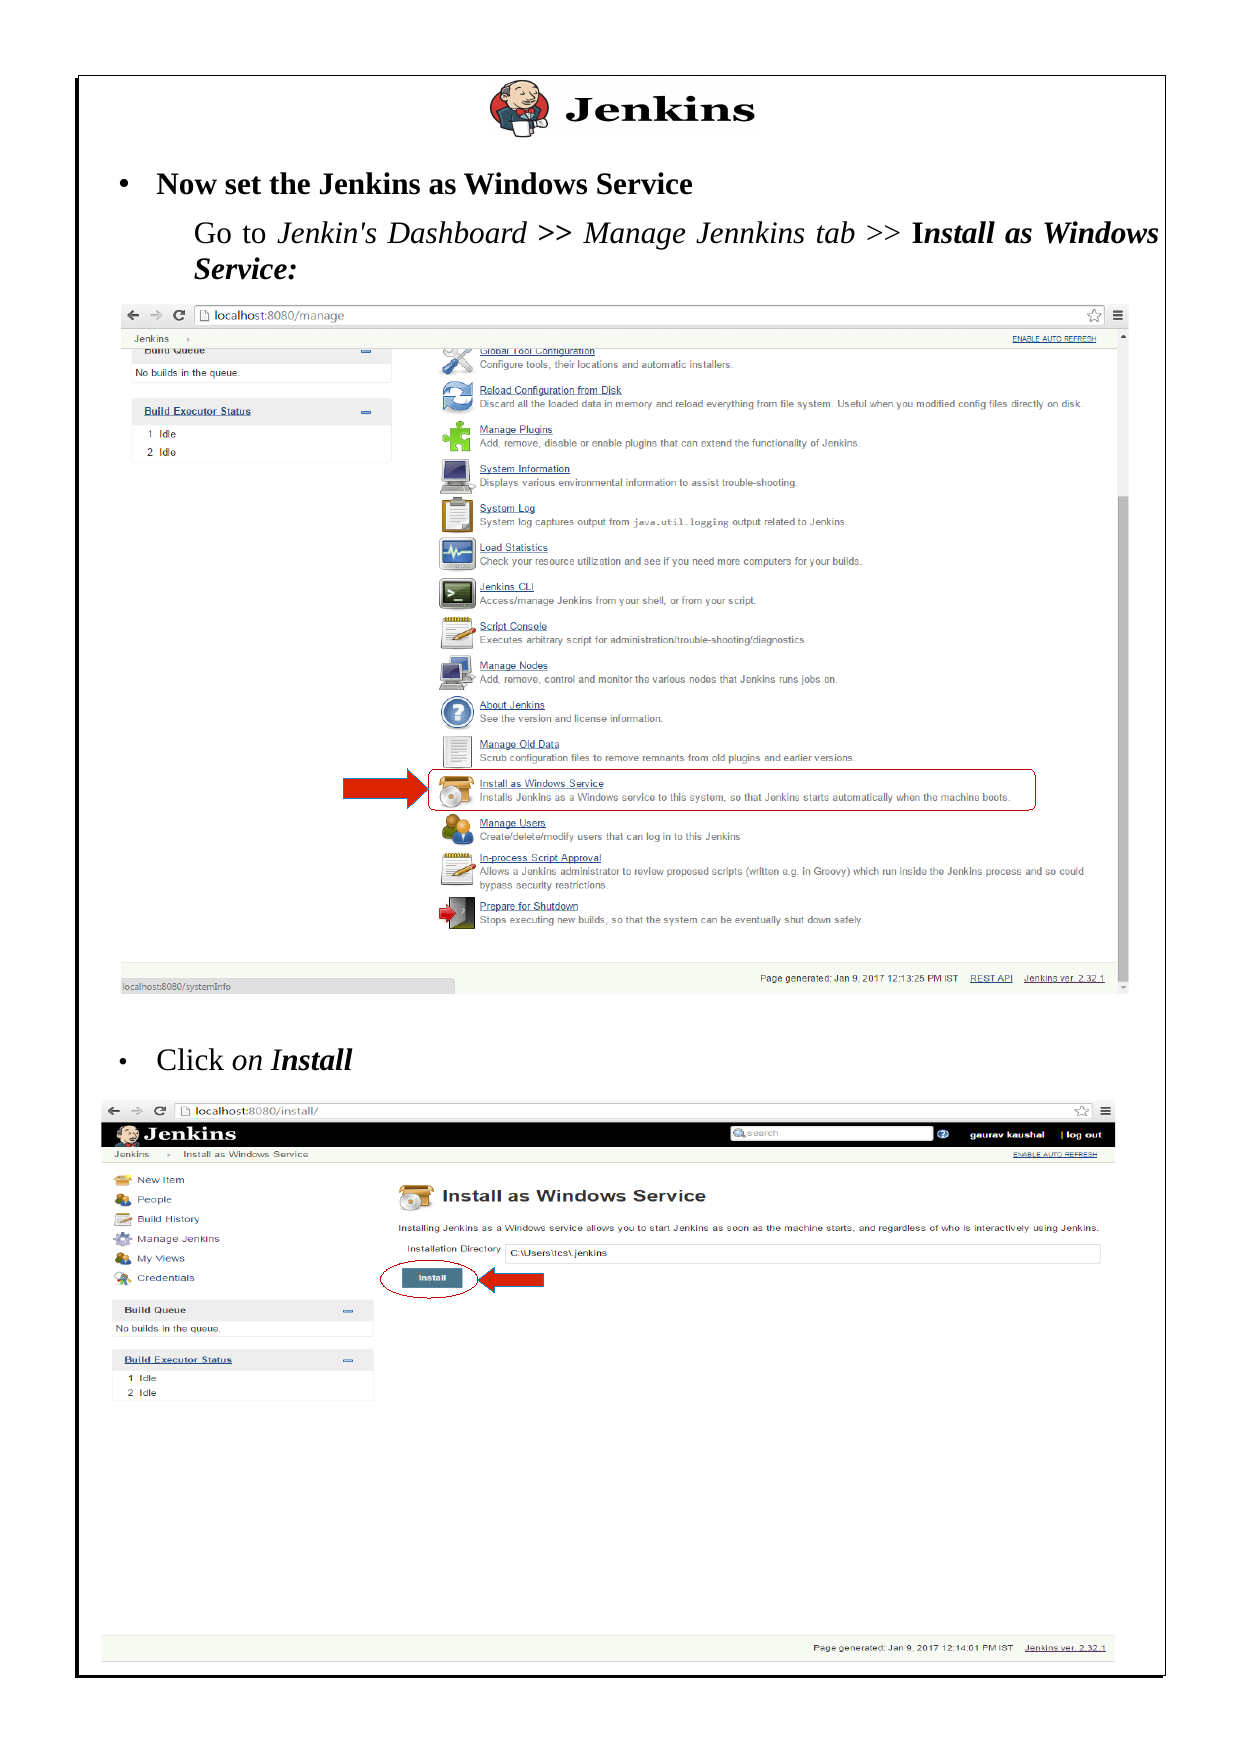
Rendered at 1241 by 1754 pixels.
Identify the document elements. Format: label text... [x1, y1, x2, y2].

picture [121, 304, 1129, 994]
list Go to Jenkin's Dashboard >> Manage Jennkins tab >> Install as Windows Service: [156, 214, 1162, 286]
picture [101, 1100, 1116, 1662]
list Click on Install [119, 1042, 1162, 1077]
picture [487, 78, 757, 139]
list Now set the Jenkins as Windows Service [119, 166, 1162, 202]
